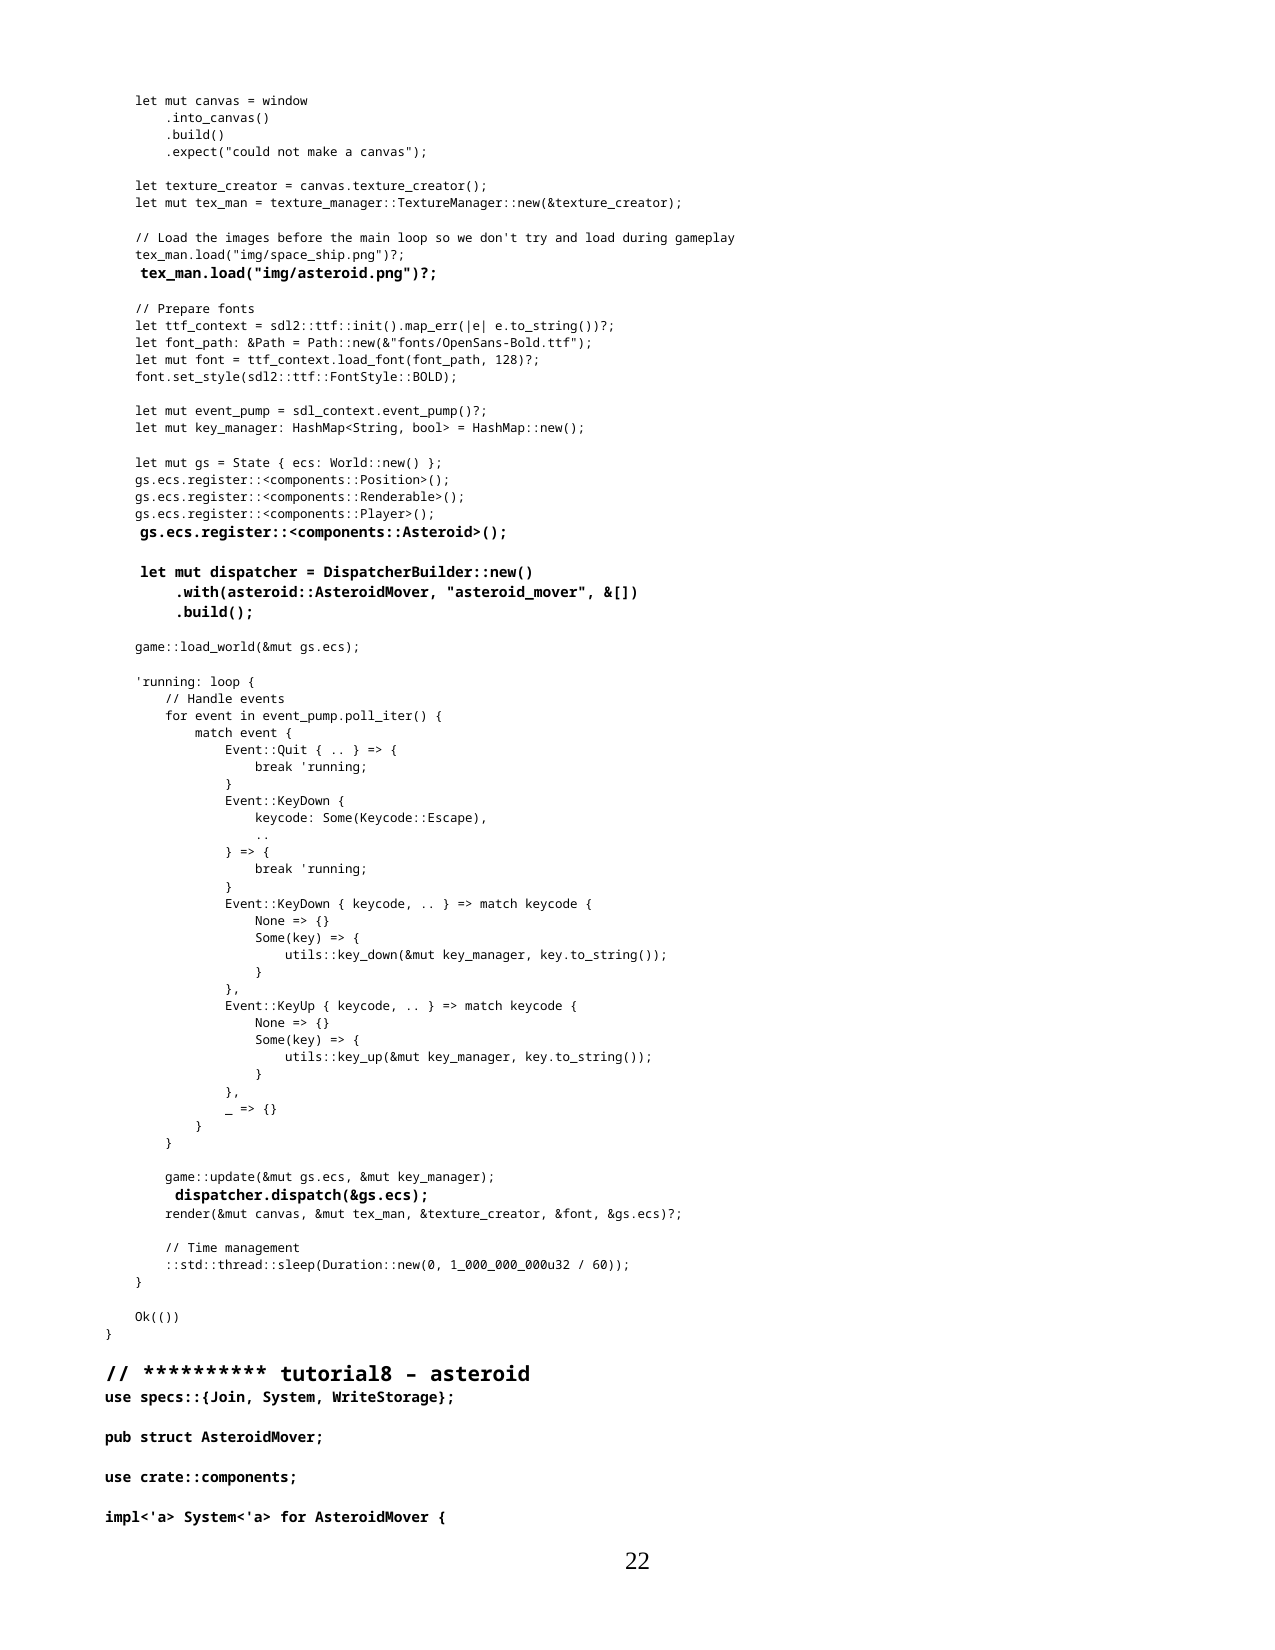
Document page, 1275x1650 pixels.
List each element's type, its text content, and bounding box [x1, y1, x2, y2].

text // Load the images before the main loop so we don't try and load during gameplay [105, 229, 1170, 246]
text impl<'a> System<'a> for AsteroidMover { [105, 1507, 1170, 1527]
text .with(asteroid::AsteroidMover, "asteroid_mover", &[]) [105, 582, 1170, 602]
text utils::key_up(&mut key_manager, key.to_string()); [105, 1048, 1170, 1066]
text } [105, 1117, 1170, 1134]
text use crate::components; [105, 1467, 1170, 1487]
text dispatcher.dispatch(&gs.ecs); [105, 1185, 1170, 1205]
text gs.ecs.register::<components::Position>(); [105, 471, 1170, 488]
text .build(); [105, 602, 1170, 621]
text match event { [105, 724, 1170, 741]
text for event in event_pump.poll_iter() { [105, 707, 1170, 724]
text ::std::thread::sleep(Duration::new(0, 1_000_000_000u32 / 60)); [105, 1256, 1170, 1273]
text let mut tex_man = texture_manager::TextureManager::new(&texture_creator); [105, 194, 1170, 212]
text None => {} [105, 1014, 1170, 1031]
text keycode: Some(Keycode::Escape), [105, 809, 1170, 826]
text // Prepare fonts [105, 300, 1170, 317]
text break 'running; [105, 861, 1170, 878]
text 'running: loop { [105, 673, 1170, 690]
text tex_man.load("img/space_ship.png")?; [105, 246, 1170, 263]
text } [105, 775, 1170, 792]
text } [105, 963, 1170, 980]
text None => {} [105, 912, 1170, 929]
text Some(key) => { [105, 929, 1170, 946]
text let mut dispatcher = DispatcherBuilder::new() [105, 562, 1170, 582]
text } [105, 878, 1170, 895]
text utils::key_down(&mut key_manager, key.to_string()); [105, 946, 1170, 963]
text let mut gs = State { ecs: World::new() }; [105, 454, 1170, 471]
text Ok(()) [105, 1308, 1170, 1325]
text font.set_style(sdl2::ttf::FontStyle::BOLD); [105, 368, 1170, 385]
text Event::Quit { .. } => { [105, 741, 1170, 758]
text use specs::{Join, System, WriteStorage}; [105, 1387, 1170, 1407]
text break 'running; [105, 758, 1170, 775]
text } [105, 1273, 1170, 1291]
text let font_path: &Path = Path::new(&"fonts/OpenSans-Bold.ttf"); [105, 334, 1170, 351]
text let mut event_pump = sdl_context.event_pump()?; [105, 402, 1170, 419]
text .. [105, 826, 1170, 843]
text }, [105, 1083, 1170, 1100]
text // Handle events [105, 690, 1170, 707]
text .into_canvas() [105, 109, 1170, 126]
text // Time management [105, 1239, 1170, 1256]
text // ********** tutorial8 – asteroid [105, 1359, 1170, 1387]
text let texture_creator = canvas.texture_creator(); [105, 177, 1170, 194]
text gs.ecs.register::<components::Player>(); [105, 505, 1170, 522]
text let mut canvas = window [105, 92, 1170, 109]
text Some(key) => { [105, 1031, 1170, 1048]
text render(&mut canvas, &mut tex_man, &texture_creator, &font, &gs.ecs)?; [105, 1205, 1170, 1222]
text tex_man.load("img/asteroid.png")?; [105, 263, 1170, 283]
text } [105, 1134, 1170, 1151]
text } [105, 1066, 1170, 1083]
text game::load_world(&mut gs.ecs); [105, 638, 1170, 656]
text Event::KeyDown { [105, 792, 1170, 809]
text }, [105, 980, 1170, 997]
text .expect("could not make a canvas"); [105, 143, 1170, 160]
text game::update(&mut gs.ecs, &mut key_manager); [105, 1168, 1170, 1185]
text .build() [105, 126, 1170, 143]
text let mut font = ttf_context.load_font(font_path, 128)?; [105, 351, 1170, 368]
text let ttf_context = sdl2::ttf::init().map_err(|e| e.to_string())?; [105, 317, 1170, 334]
text pub struct AsteroidMover; [105, 1427, 1170, 1447]
text Event::KeyDown { keycode, .. } => match keycode { [105, 895, 1170, 912]
text } => { [105, 843, 1170, 861]
text } [105, 1325, 1170, 1342]
text gs.ecs.register::<components::Renderable>(); [105, 488, 1170, 505]
text gs.ecs.register::<components::Asteroid>(); [105, 522, 1170, 542]
text _ => {} [105, 1100, 1170, 1117]
text let mut key_manager: HashMap<String, bool> = HashMap::new(); [105, 419, 1170, 437]
text Event::KeyUp { keycode, .. } => match keycode { [105, 997, 1170, 1014]
